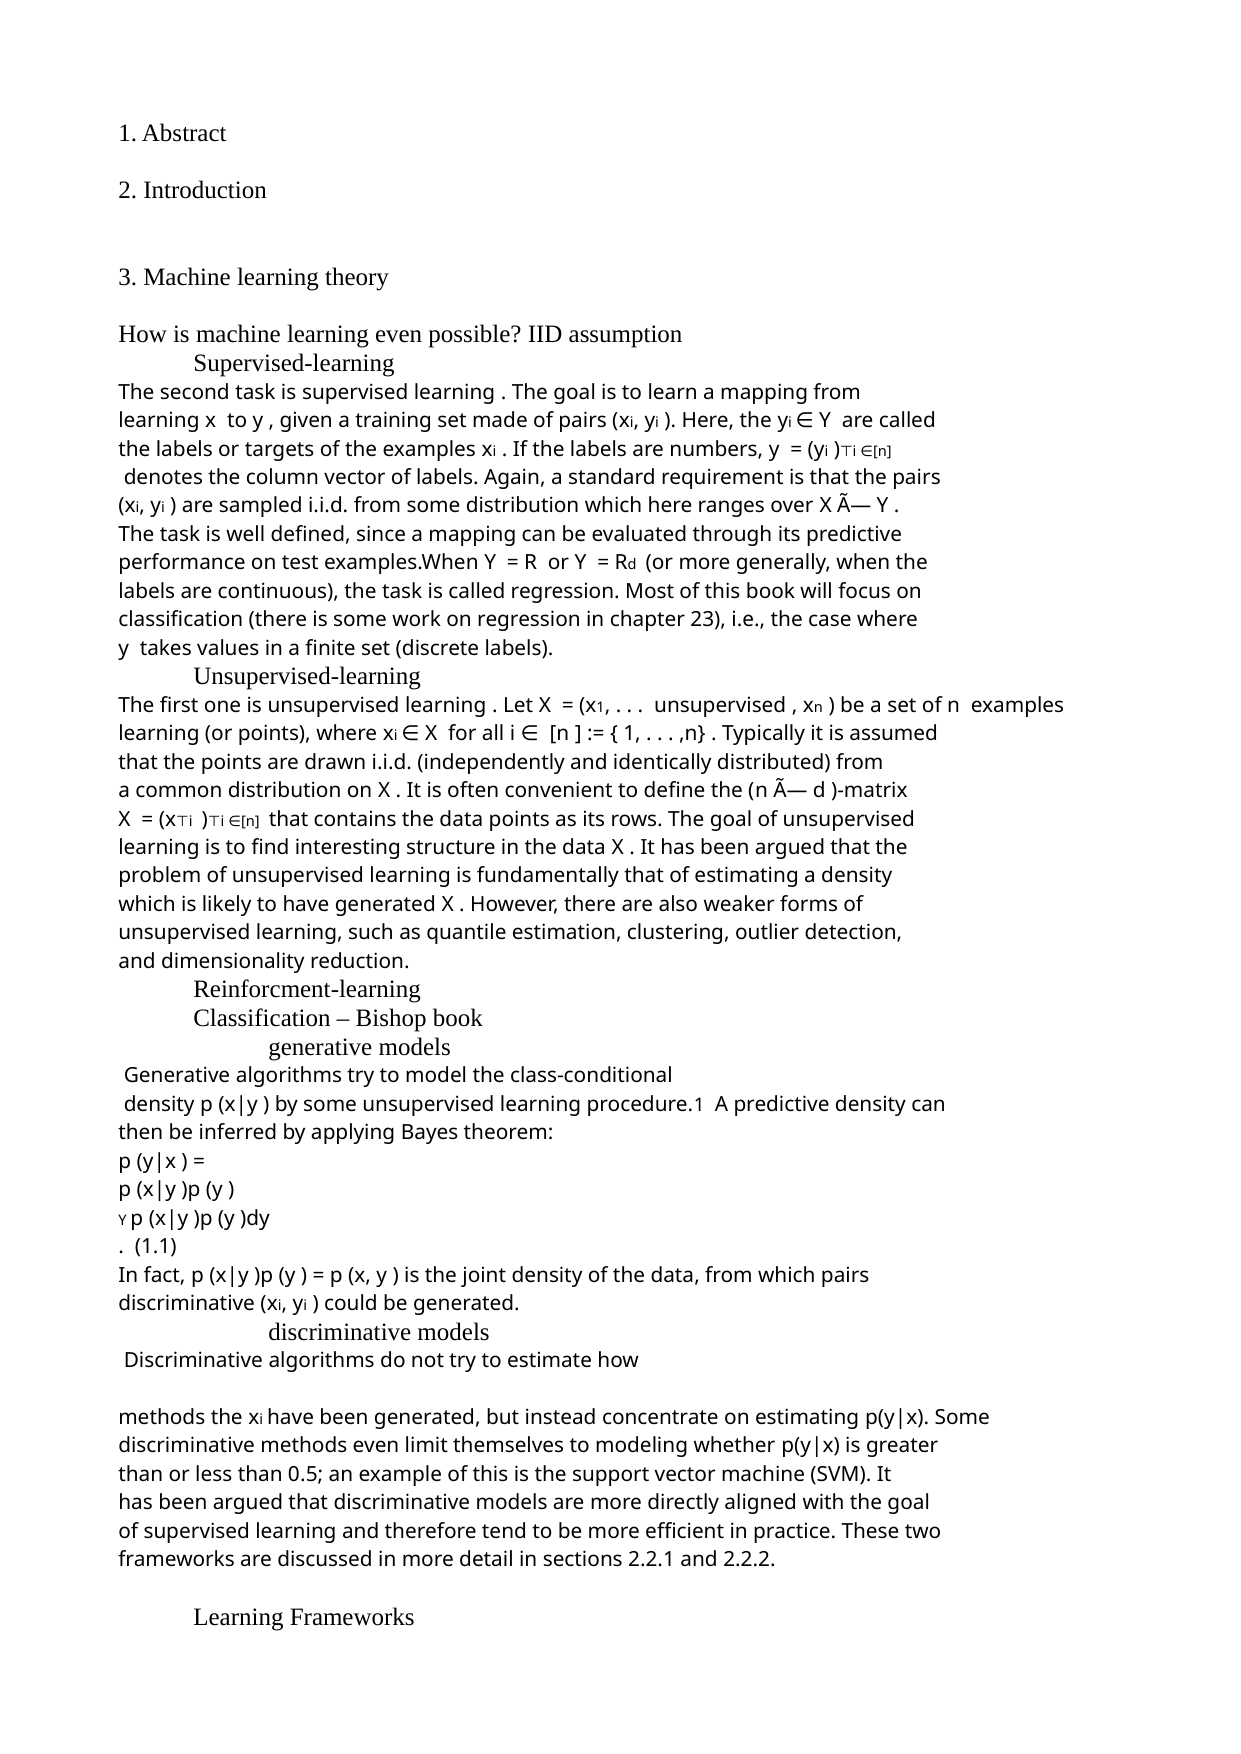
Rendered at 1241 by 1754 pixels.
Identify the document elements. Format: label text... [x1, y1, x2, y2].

text 1. Abstract [118, 118, 1122, 147]
text Discriminative algorithms do not try to estimate how [118, 1345, 1122, 1374]
text The second task is supervised learning . The goal is to learn a mapping from [118, 377, 1122, 405]
text discriminative methods even limit themselves to modeling whether p(y|x) is greater [118, 1431, 1122, 1459]
text How is machine learning even possible? IID assumption [118, 319, 1122, 348]
text classification (there is some work on regression in chapter 23), i.e., the case where [118, 604, 1122, 633]
text generative models [118, 1032, 1122, 1061]
text Generative algorithms try to model the class-conditional [118, 1061, 1122, 1089]
text discriminative (xi, yi ) could be generated. [118, 1288, 1122, 1317]
text Unsupervised-learning [118, 661, 1122, 690]
text 2. Introduction [118, 176, 1122, 204]
text Y p (x|y )p (y )dy [118, 1203, 1122, 1231]
text problem of unsupervised learning is fundamentally that of estimating a density [118, 861, 1122, 889]
text learning x to y , given a training set made of pairs (xi, yi ). Here, the yi ∈ Y are called [118, 405, 1122, 434]
text that the points are drawn i.i.d. (independently and identically distributed) from [118, 747, 1122, 775]
text The first one is unsupervised learning . Let X = (x1, . . . unsupervised , xn ) be a set of n examples [118, 690, 1122, 718]
text learning is to find interesting structure in the data X . It has been argued that the [118, 832, 1122, 861]
text labels are continuous), the task is called regression. Most of this book will focus on [118, 576, 1122, 604]
text (xi, yi ) are sampled i.i.d. from some distribution which here ranges over X Ã— Y . [118, 491, 1122, 519]
text y takes values in a finite set (discrete labels). [118, 633, 1122, 661]
text has been argued that discriminative models are more directly aligned with the goal [118, 1487, 1122, 1516]
text Supervised-learning [118, 348, 1122, 377]
text p (y|x ) = [118, 1146, 1122, 1174]
text than or less than 0.5; an example of this is the support vector machine (SVM). It [118, 1459, 1122, 1487]
text Learning Frameworks [118, 1602, 1122, 1630]
text performance on test examples.When Y = R or Y = Rd (or more generally, when the [118, 547, 1122, 576]
text The task is well defined, since a mapping can be evaluated through its predictive [118, 519, 1122, 547]
text frameworks are discussed in more detail in sections 2.2.1 and 2.2.2. [118, 1544, 1122, 1573]
text 3. Machine learning theory [118, 262, 1122, 291]
text then be inferred by applying Bayes theorem: [118, 1117, 1122, 1146]
text a common distribution on X . It is often convenient to define the (n Ã— d )-matrix [118, 775, 1122, 804]
text unsupervised learning, such as quantile estimation, clustering, outlier detection, [118, 917, 1122, 946]
text p (x|y )p (y ) [118, 1174, 1122, 1203]
text . (1.1) [118, 1231, 1122, 1260]
text In fact, p (x|y )p (y ) = p (x, y ) is the joint density of the data, from which pairs [118, 1260, 1122, 1288]
text methods the xi have been generated, but instead concentrate on estimating p(y|x). Some [118, 1402, 1122, 1431]
text Classification – Bishop book [118, 1003, 1122, 1032]
text Reinforcment-learning [118, 974, 1122, 1003]
text density p (x|y ) by some unsupervised learning procedure.1 A predictive density can [118, 1089, 1122, 1117]
text learning (or points), where xi ∈ X for all i ∈ [n ] := { 1, . . . ,n} . Typically it is assumed [118, 718, 1122, 747]
text X = (x⊤i )⊤i ∈[n] that contains the data points as its rows. The goal of unsupervised [118, 804, 1122, 832]
text the labels or targets of the examples xi . If the labels are numbers, y = (yi )⊤i ∈[n] [118, 434, 1122, 462]
text and dimensionality reduction. [118, 946, 1122, 974]
text which is likely to have generated X . However, there are also weaker forms of [118, 889, 1122, 917]
text denotes the column vector of labels. Again, a standard requirement is that the pairs [118, 462, 1122, 491]
text discriminative models [118, 1317, 1122, 1345]
text of supervised learning and therefore tend to be more efficient in practice. These two [118, 1516, 1122, 1544]
